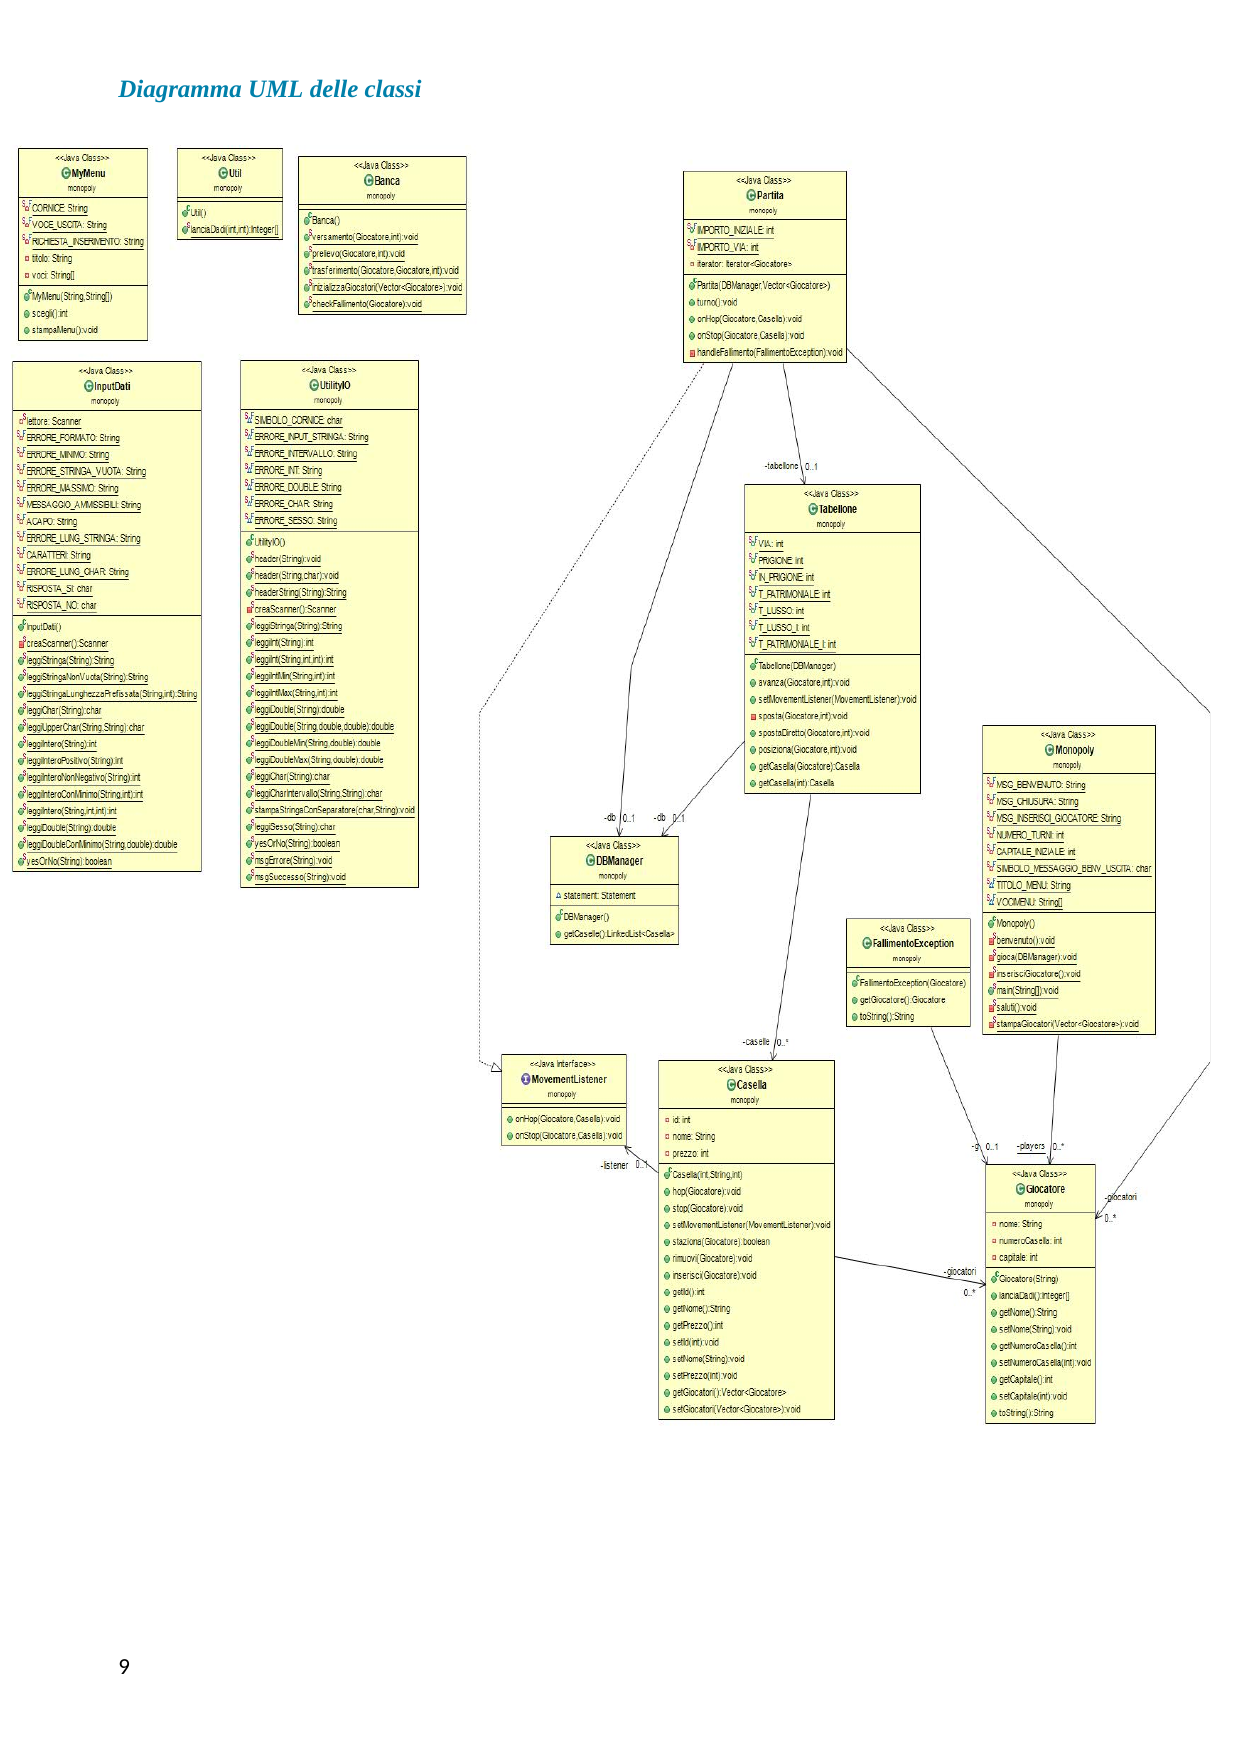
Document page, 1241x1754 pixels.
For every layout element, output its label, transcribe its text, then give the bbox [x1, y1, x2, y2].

picture [10, 145, 1211, 1426]
subtitle Diagramma UML delle classi [118, 74, 1122, 102]
